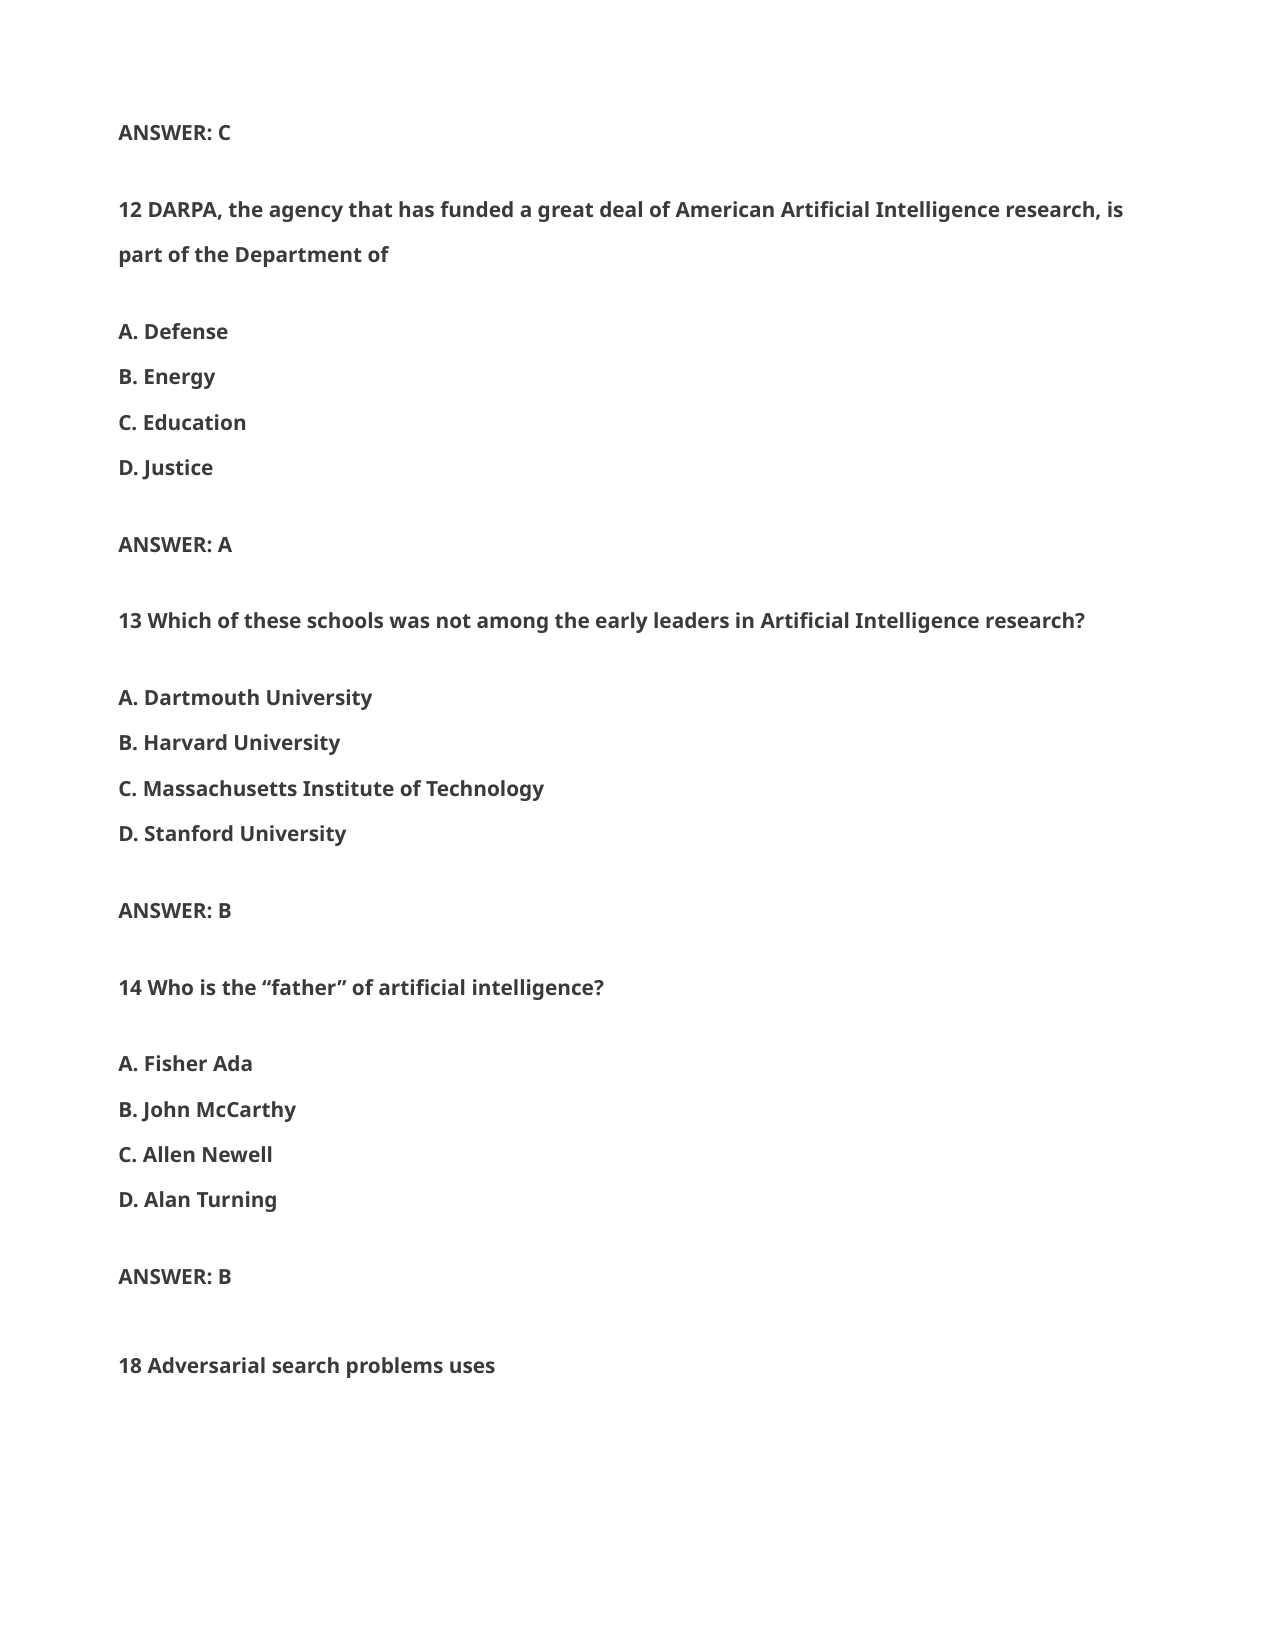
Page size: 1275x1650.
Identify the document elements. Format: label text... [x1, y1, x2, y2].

subtitle ANSWER: A [118, 530, 1157, 558]
subtitle 18 Adversarial search problems uses [118, 1351, 1157, 1380]
subtitle 14 Who is the “father” of artificial intelligence? [118, 973, 1157, 1001]
subtitle A. Dartmouth University B. Harvard University C. Massachusetts Institute of Technology D. Stanford University [118, 683, 1157, 848]
subtitle ANSWER: B [118, 896, 1157, 924]
subtitle 12 DARPA, the agency that has funded a great deal of American Artificial Intelligence research, is part of the Department of [118, 195, 1157, 269]
subtitle A. Defense B. Energy C. Education D. Justice [118, 317, 1157, 482]
subtitle 13 Which of these schools was not among the early leaders in Artificial Intelligence research? [118, 606, 1157, 635]
subtitle ANSWER: B [118, 1262, 1157, 1291]
subtitle A. Fisher Ada B. John McCarthy C. Allen Newell D. Alan Turning [118, 1049, 1157, 1214]
subtitle ANSWER: C [118, 118, 1157, 147]
